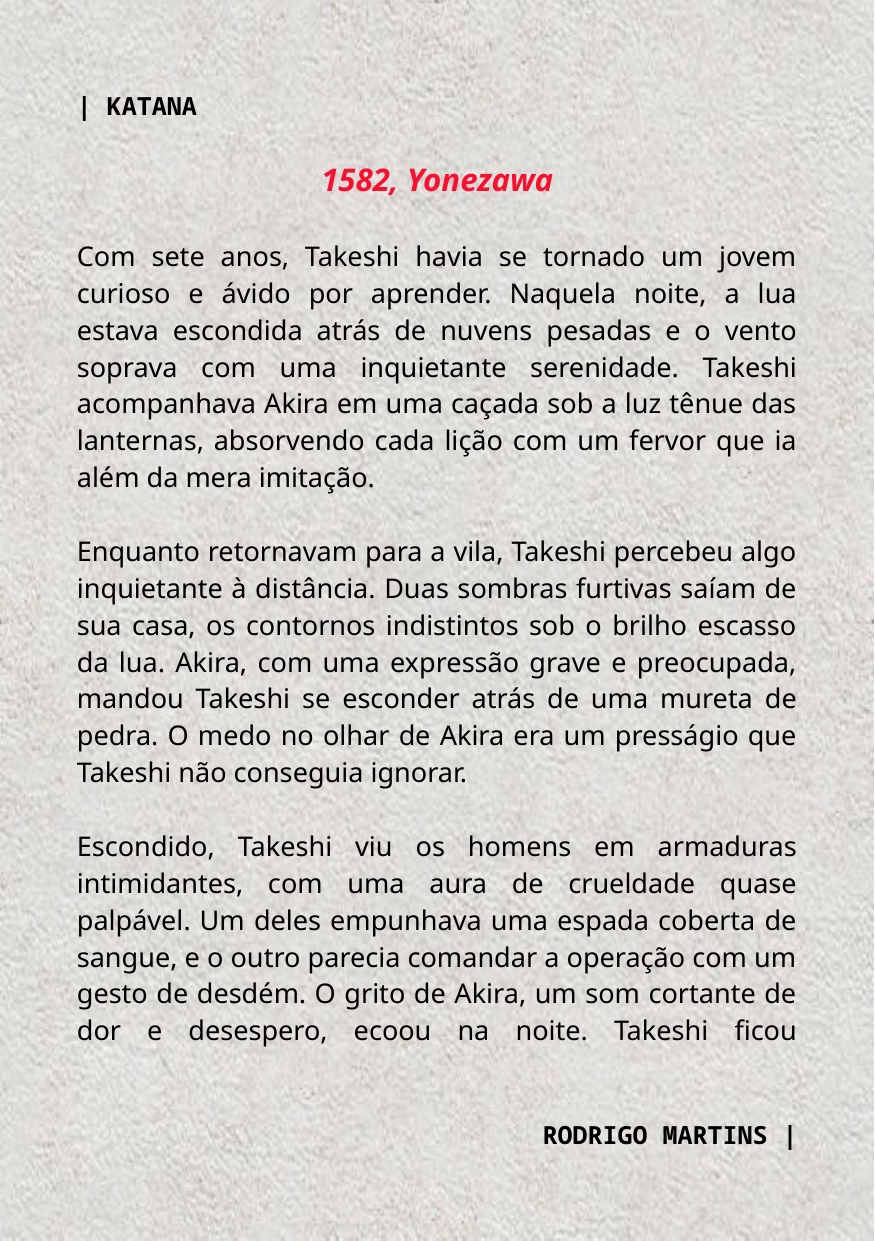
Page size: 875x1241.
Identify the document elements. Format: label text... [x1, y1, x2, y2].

picture [0, 0, 874, 1241]
text Enquanto retornavam para a vila, Takeshi percebeu algo inquietante à distância. Duas sombras furtivas saíam de sua casa, os contornos indistintos sob o brilho escasso da lua. Akira, com uma expressão grave e preocupada, mandou Takeshi se esconder atrás de uma mureta de pedra. O medo no olhar de Akira era um presságio que Takeshi não conseguia ignorar. [74, 532, 800, 791]
text Com sete anos, Takeshi havia se tornado um jovem curioso e ávido por aprender. Naquela noite, a lua estava escondida atrás de nuvens pesadas e o vento soprava com uma inquietante serenidade. Takeshi acompanhava Akira em uma caçada sob a luz tênue das lanternas, absorvendo cada lição com um fervor que ia além da mera imitação. [74, 237, 800, 496]
text 1582, Yonezawa [74, 155, 800, 201]
text Escondido, Takeshi viu os homens em armaduras intimidantes, com uma aura de crueldade quase palpável. Um deles empunhava uma espada coberta de sangue, e o outro parecia comandar a operação com um gesto de desdém. O grito de Akira, um som cortante de dor e desespero, ecoou na noite. Takeshi ficou [74, 827, 800, 1052]
